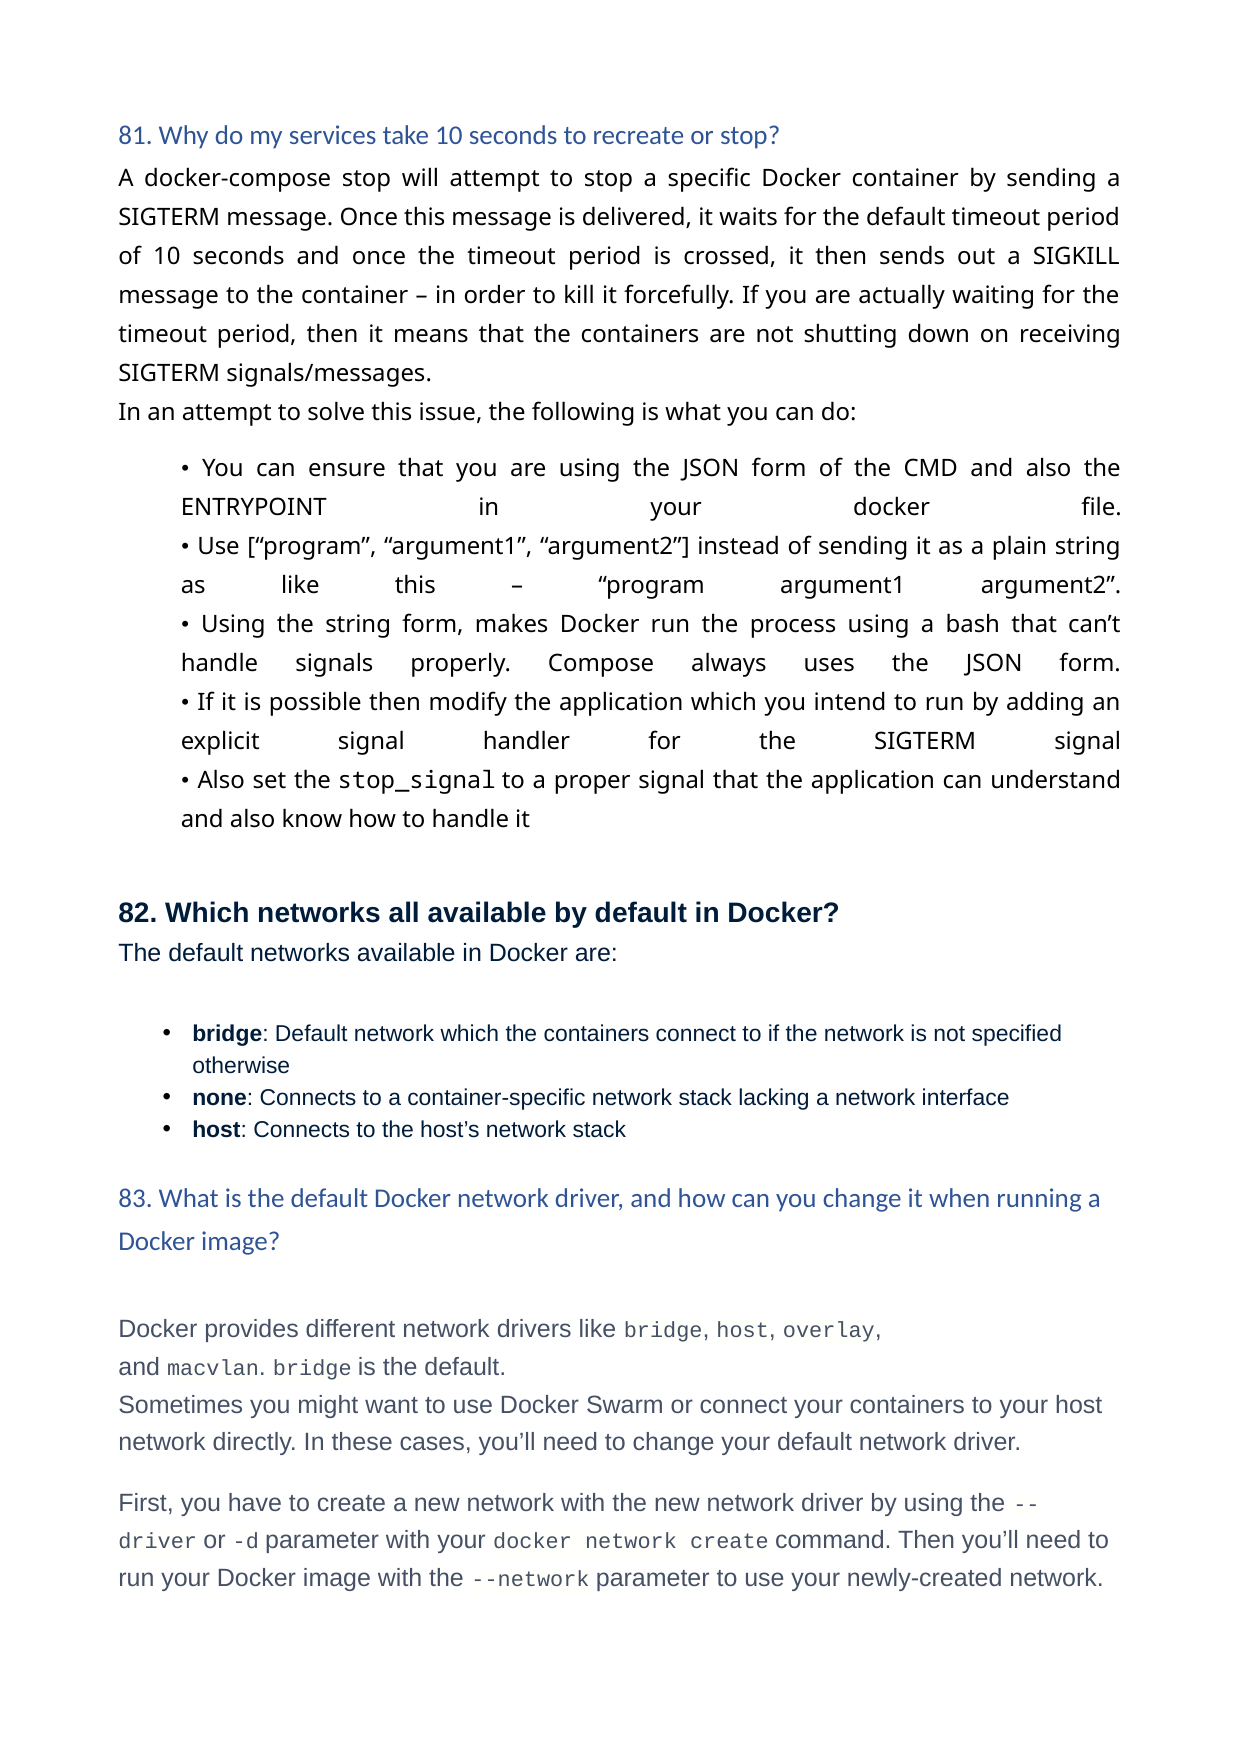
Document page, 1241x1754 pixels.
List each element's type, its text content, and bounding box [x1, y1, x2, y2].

list bridge: Default network which the containers connect to if the network is not specified otherwise [162, 1020, 1122, 1079]
text A docker-compose stop will attempt to stop a specific Docker container by sending a SIGTERM message. Once this message is delivered, it waits for the default timeout period of 10 seconds and once the timeout period is crossed, it then sends out a SIGKILL message to the container – in order to kill it forcefully. If you are actually waiting for the timeout period, then it means that the containers are not shutting down on receiving SIGTERM signals/messages. [118, 160, 1122, 388]
list none: Connects to a container-specific network stack lacking a network interface [162, 1084, 1122, 1111]
text First, you have to create a new network with the new network driver by using the --driver or -d parameter with your docker network create command. Then you’ll need to run your Docker image with the --network parameter to use your newly-created network. [118, 1488, 1122, 1593]
subtitle 82. Which networks all available by default in Docker? [118, 896, 1122, 929]
text Sometimes you might want to use Docker Swarm or connect your containers to your host network directly. In these cases, you’ll need to change your default network driver. [118, 1390, 1122, 1455]
subtitle 83. What is the default Docker network driver, and how can you change it when running a Docker image? [118, 1182, 1122, 1257]
subtitle 81. Why do my services take 10 seconds to recreate or stop? [118, 118, 1122, 151]
list host: Connects to the host’s network stack [162, 1116, 1122, 1143]
text The default networks available in Docker are: [118, 938, 1122, 967]
text Docker provides different network drivers like bridge, host, overlay, and macvlan. bridge is the default. [118, 1313, 1122, 1382]
text • You can ensure that you are using the JSON form of the CMD and also the ENTRYPOINT in your docker file. • Use [“program”, “argument1”, “argument2”] instead of sending it as a plain string as like this – “program argument1 argument2”. • Using the string form, makes Docker run the process using a bash that can’t handle signals properly. Compose always uses the JSON form. • If it is possible then modify the application which you intend to run by adding an explicit signal handler for the SIGTERM signal • Also set the stop_signal to a proper signal that the application can understand and also know how to handle it [181, 450, 1122, 834]
text In an attempt to solve this issue, the following is what you can do: [118, 395, 1122, 427]
